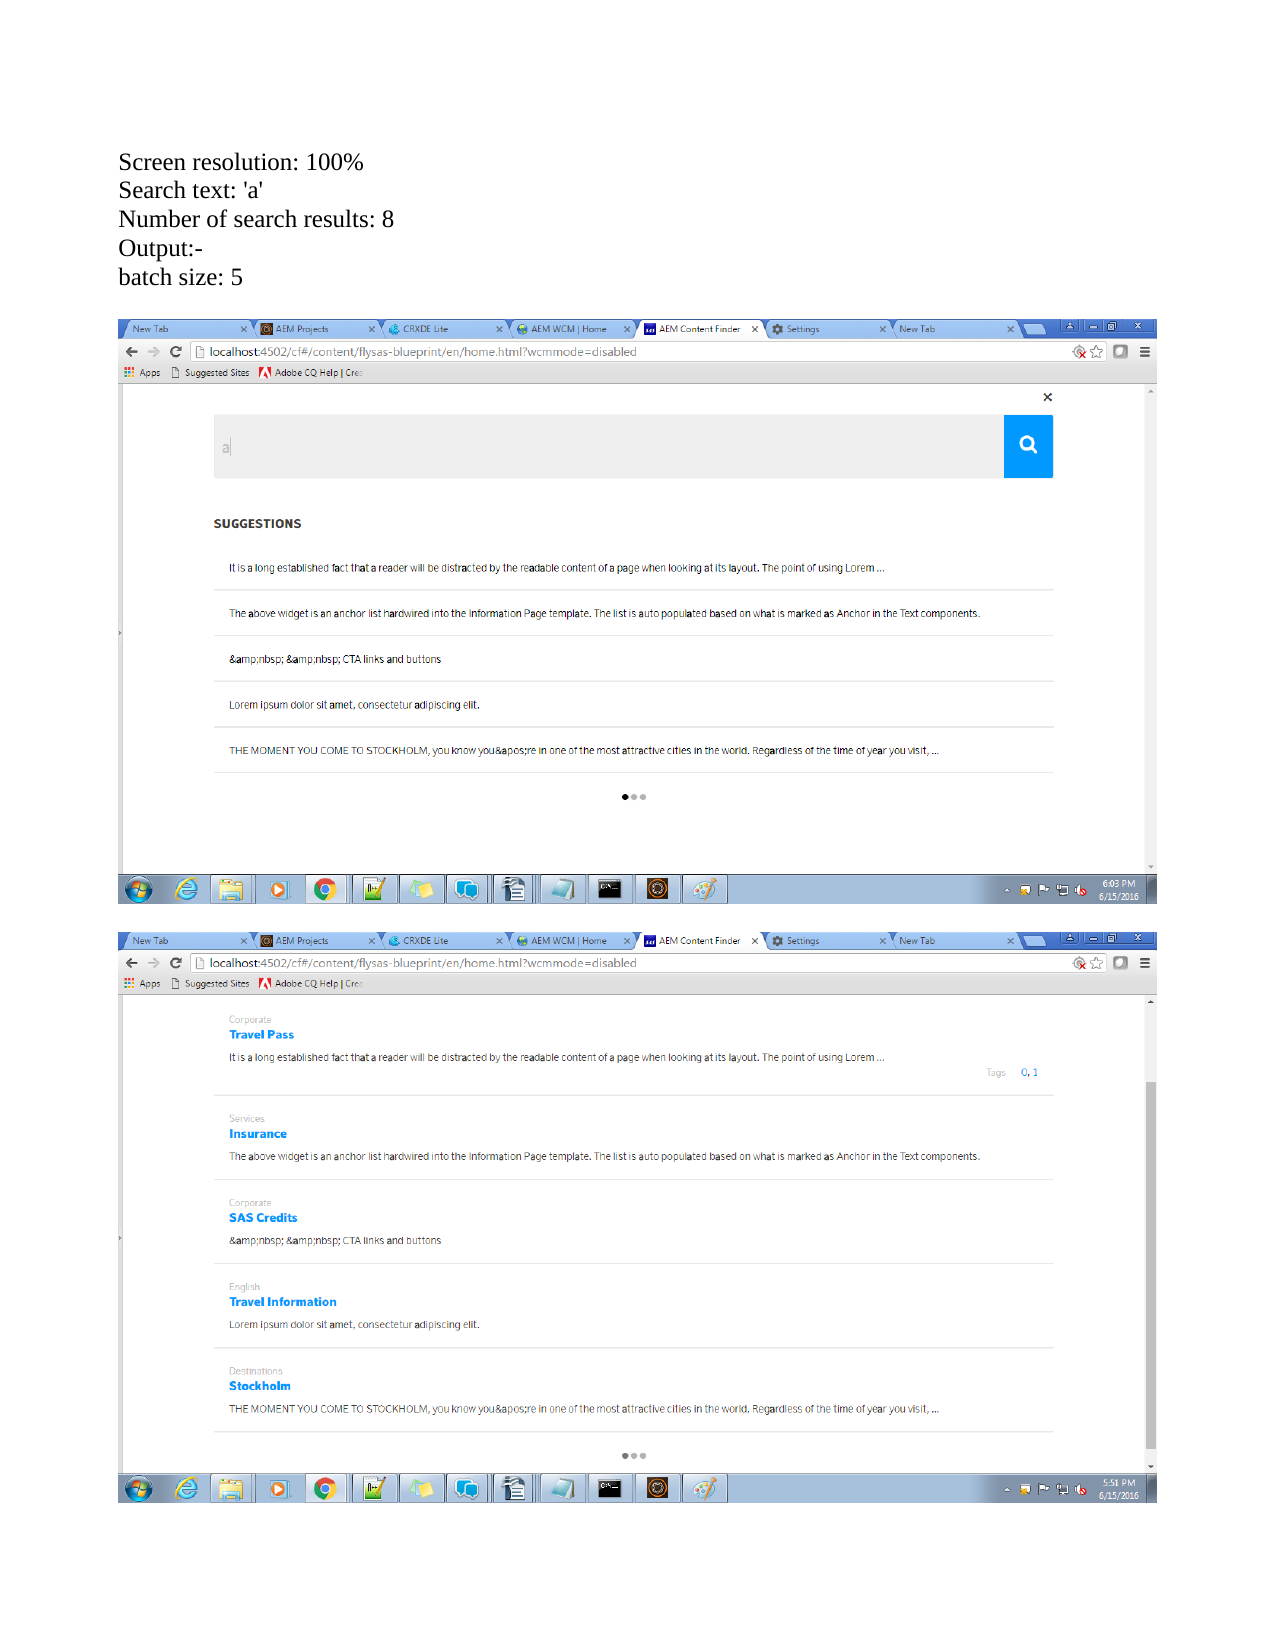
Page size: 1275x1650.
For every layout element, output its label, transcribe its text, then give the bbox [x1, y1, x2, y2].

text Screen resolution: 100% [118, 147, 1157, 176]
picture [118, 319, 1157, 904]
text Output:- [118, 233, 1157, 262]
picture [118, 932, 1157, 1503]
text Number of search results: 8 [118, 204, 1157, 233]
text batch size: 5 [118, 262, 1157, 291]
text Search text: 'a' [118, 176, 1157, 204]
